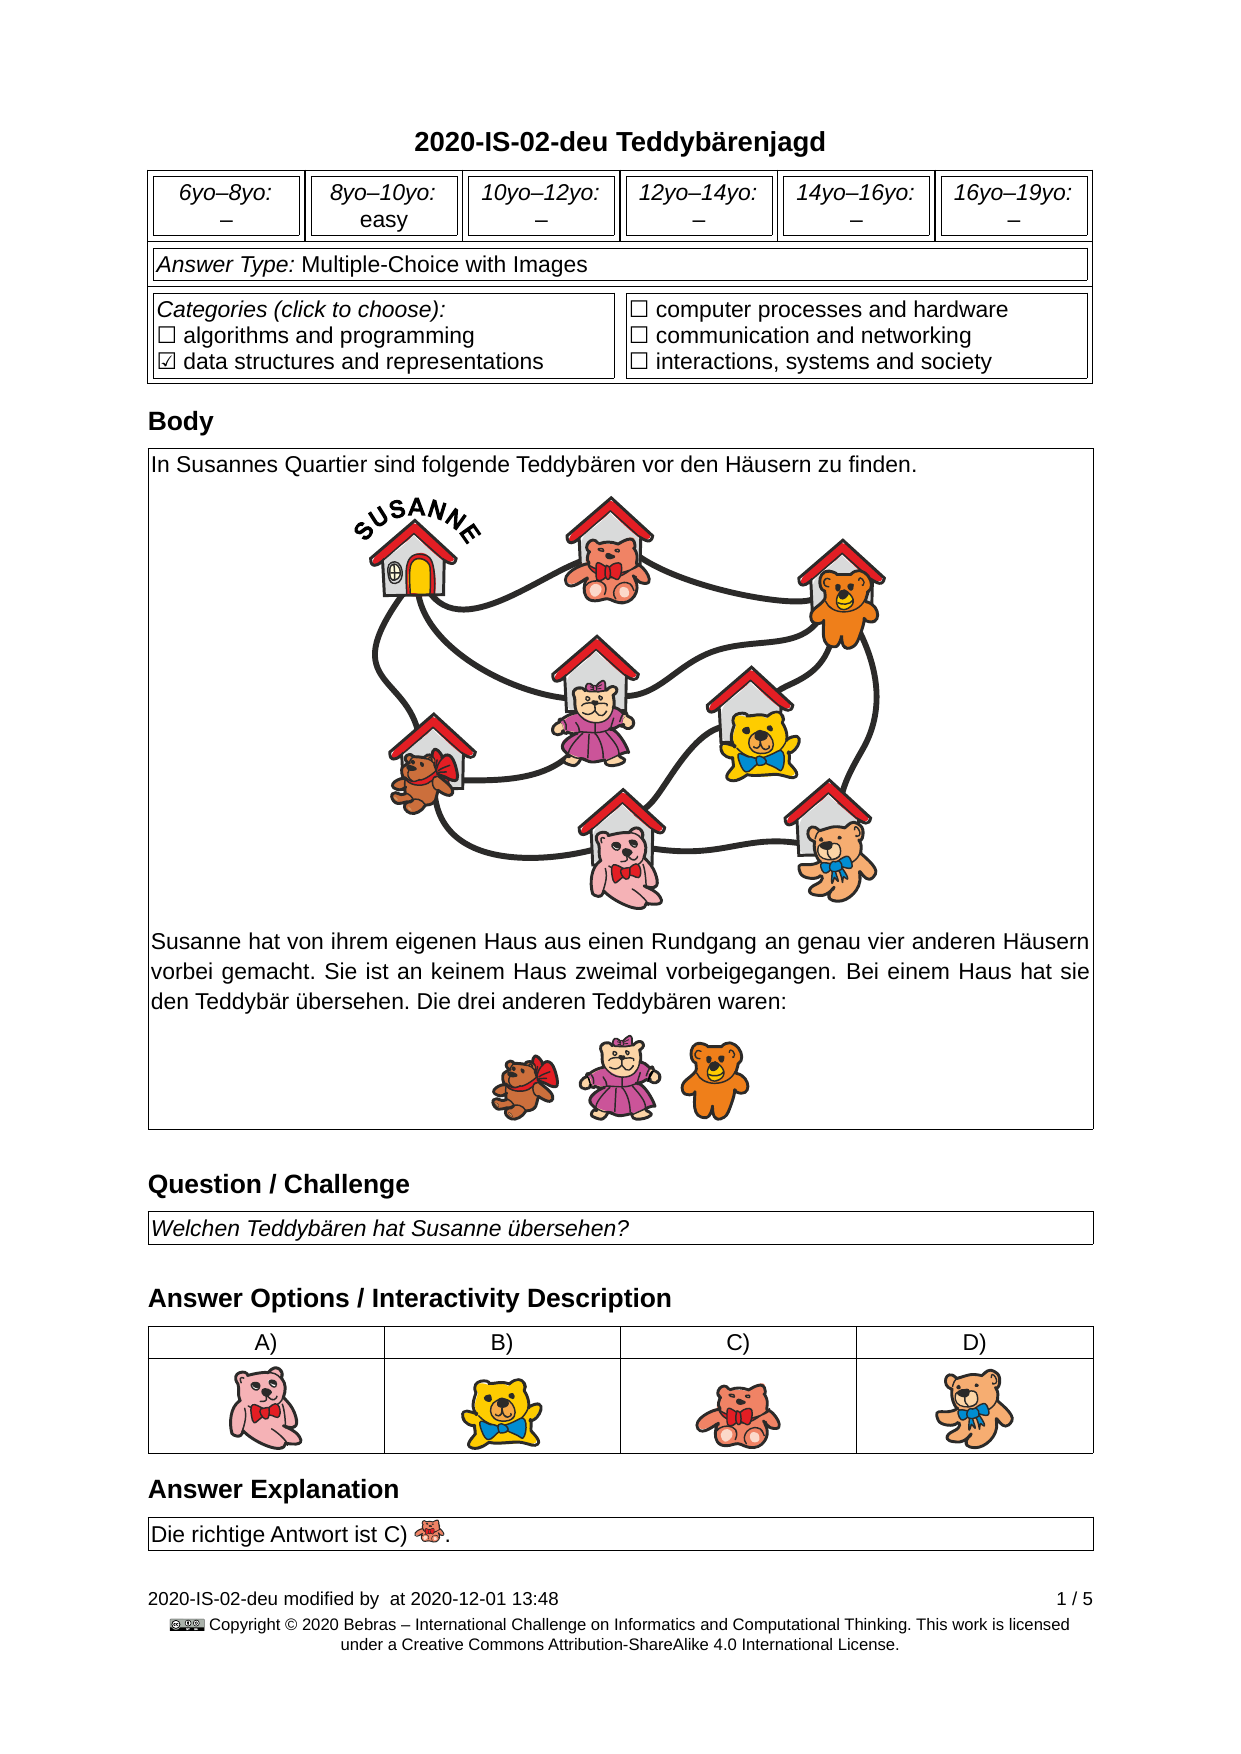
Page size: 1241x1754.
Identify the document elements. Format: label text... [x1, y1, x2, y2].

subtitle Answer Explanation [148, 1474, 1093, 1504]
subtitle 2020-IS-02-deu Teddybärenjagd [148, 125, 1093, 157]
table_header D) [857, 1327, 1093, 1358]
table_header 6yo–8yo: – [148, 171, 304, 241]
subtitle Answer Options / Interactivity Description [148, 1283, 1093, 1313]
table_header A) [149, 1327, 384, 1358]
text Die richtige Antwort ist C) . [149, 1518, 1093, 1550]
text Susanne hat von ihrem eigenen Haus aus einen Rundgang an genau vier anderen Häusern vorbei gemacht. Sie ist an keinem Haus zweimal vorbeigegangen. Bei einem Haus hat sie den Teddybär übersehen. Die drei anderen Teddybären waren: [149, 925, 1093, 1014]
table_header 16yo–19yo: – [936, 171, 1092, 241]
table_header B) [385, 1327, 620, 1358]
table_header 14yo–16yo: – [778, 171, 934, 241]
table_cell [857, 1359, 1093, 1453]
subtitle Question / Challenge [148, 1169, 1093, 1199]
table_cell [149, 1359, 384, 1453]
table_cell Categories (click to choose): ☐ algorithms and programming ☑ data structures and representations [148, 287, 620, 383]
table_header 10yo–12yo: – [463, 171, 619, 241]
text Welchen Teddybären hat Susanne übersehen? [149, 1212, 1093, 1244]
table_cell Answer Type: Multiple-Choice with Images [148, 242, 1092, 286]
table_header 8yo–10yo: easy [306, 171, 462, 241]
table_cell [621, 1359, 856, 1453]
subtitle Body [148, 405, 1093, 436]
table_cell [385, 1359, 620, 1453]
text In Susannes Quartier sind folgende Teddybären vor den Häusern zu finden. [149, 449, 1093, 477]
table_header C) [621, 1327, 856, 1358]
table_cell ☐ computer processes and hardware ☐ communication and networking ☐ interactions, systems and society [620, 287, 1092, 383]
table_header 12yo–14yo: – [621, 171, 777, 241]
